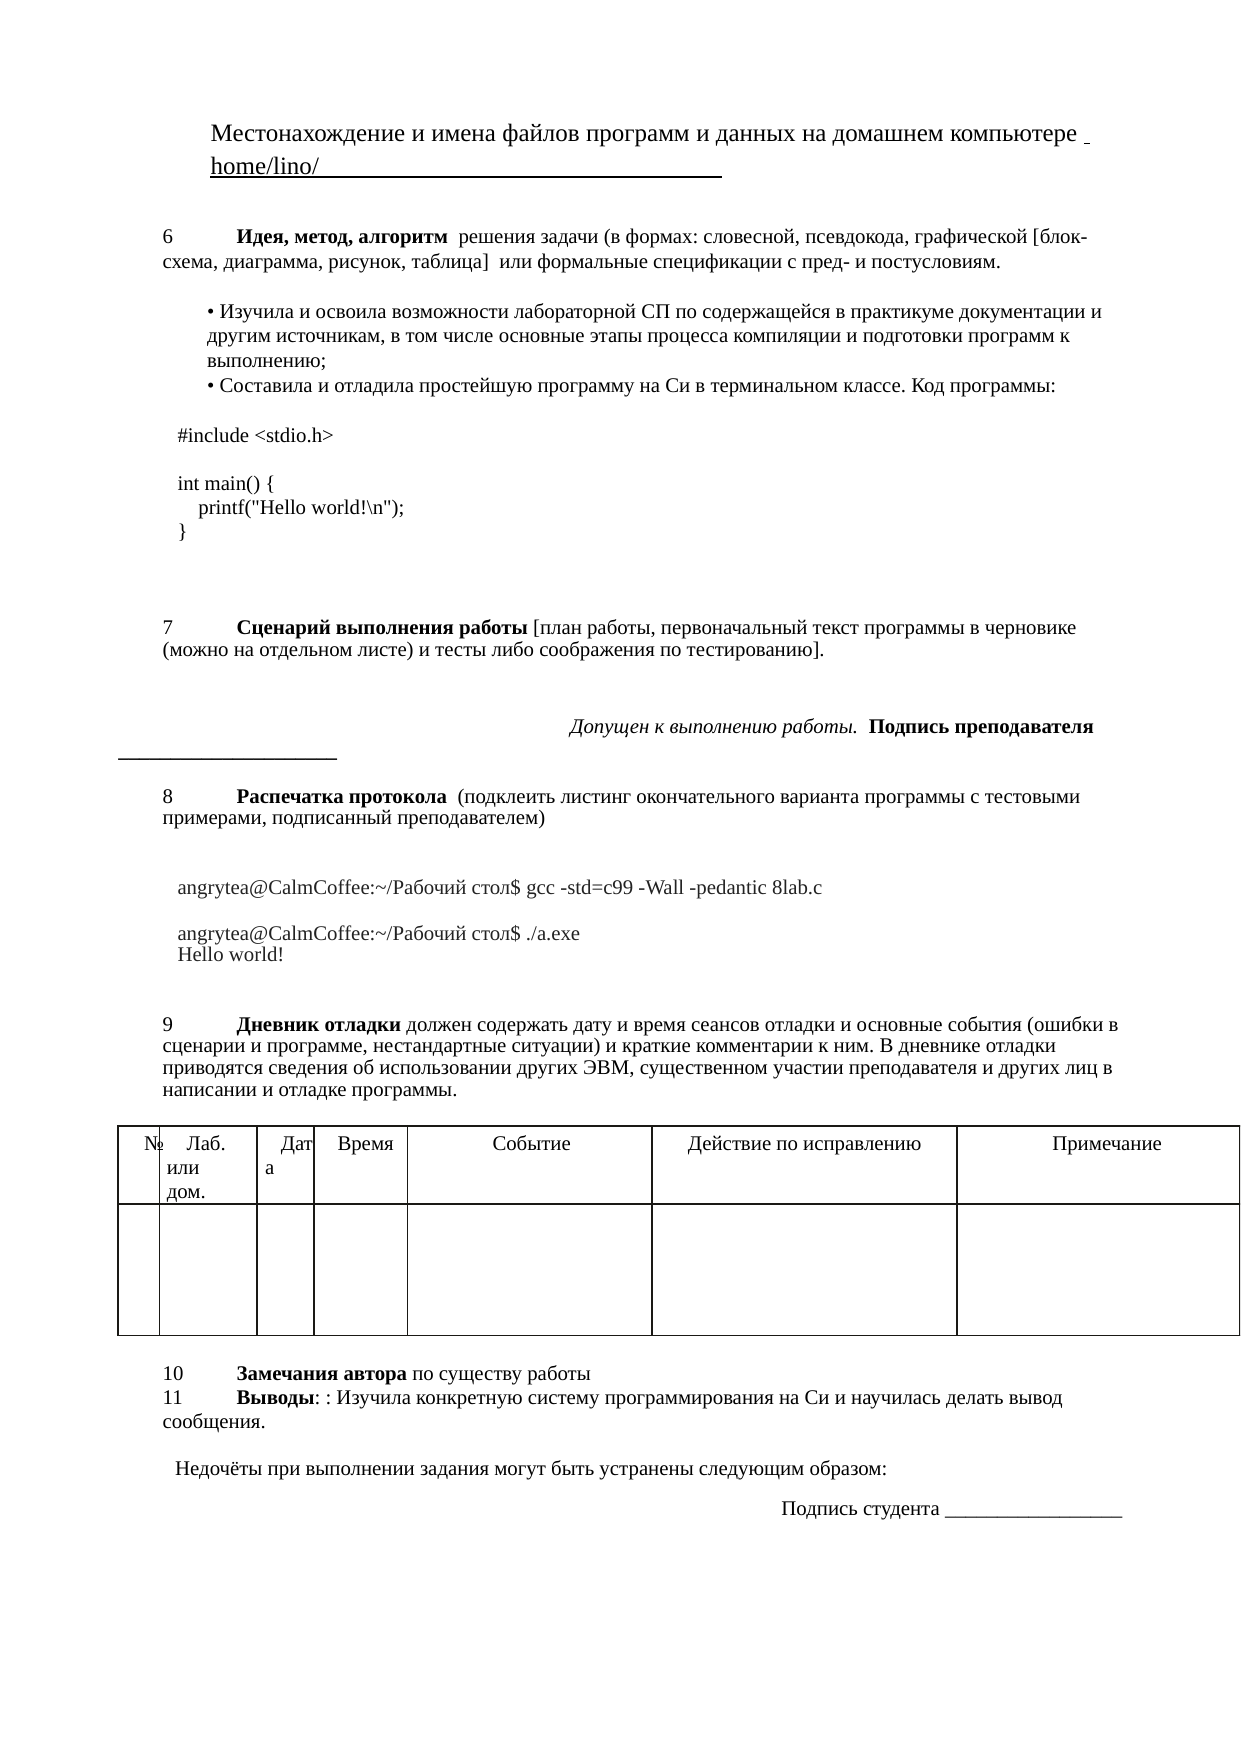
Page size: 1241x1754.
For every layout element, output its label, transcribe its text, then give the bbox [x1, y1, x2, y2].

list • Изучила и освоила возможности лабораторной СП по содержащейся в практикуме документации и другим источникам, в том числе основные этапы процесса компиляции и подготовки программ к выполнению; [207, 299, 1122, 372]
table_cell [958, 1205, 1239, 1335]
table_cell [408, 1205, 651, 1335]
text Подпись студента _________________ [118, 1496, 1122, 1520]
list Недочёты при выполнении задания могут быть устранены следующим образом: [175, 1458, 1097, 1479]
text Hello world! [177, 944, 1122, 966]
text } [177, 519, 1122, 543]
text angrytea@CalmCoffee:~/Рабочий стол$ gcc -std=c99 -Wall -pedantic 8lab.c [177, 877, 1122, 899]
text angrytea@CalmCoffee:~/Рабочий стол$ ./a.exe [177, 923, 1122, 944]
list Дневник отладки должен содержать дату и время сеансов отладки и основные события (ошибки в сценарии и программе, нестандартные ситуации) и краткие комментарии к ним. В дневнике отладки приводятся сведения об использовании других ЭВМ, существенном участии преподавателя и других лиц в написании и отладке программы. [162, 1014, 1122, 1101]
table_cell [258, 1205, 313, 1335]
table_header Действие по исправлению [653, 1127, 956, 1203]
text Местонахождение и имена файлов программ и данных на домашнем компьютере home/lino/ [210, 118, 1122, 180]
text int main() { [177, 471, 1122, 495]
table_header Дата [258, 1127, 313, 1203]
table_header № [119, 1127, 159, 1203]
table_cell [315, 1205, 407, 1335]
list Выводы: : Изучила конкретную систему программирования на Си и научилась делать вывод сообщения. [162, 1385, 1122, 1433]
table_header Событие [408, 1127, 651, 1203]
text Допущен к выполнению работы. Подпись преподавателя _____________________ [118, 714, 1122, 762]
table_header Примечание [958, 1127, 1239, 1203]
list Сценарий выполнения работы [план работы, первоначальный текст программы в черновике (можно на отдельном листе) и тесты либо соображения по тестированию]. [162, 617, 1122, 661]
list • Составила и отладила простейшую программу на Си в терминальном классе. Код программы: [207, 373, 1122, 397]
list Замечания автора по существу работы [162, 1361, 1122, 1385]
table_header Лаб. или дом. [160, 1127, 256, 1203]
table_cell [653, 1205, 956, 1335]
table_cell [119, 1205, 159, 1335]
list Распечатка протокола (подклеить листинг окончательного варианта программы с тестовыми примерами, подписанный преподавателем) [162, 786, 1122, 829]
table_cell [160, 1205, 256, 1335]
text printf("Hello world!\n"); [177, 495, 1122, 519]
table_header Время [315, 1127, 407, 1203]
list Идея, метод, алгоритм решения задачи (в формах: словесной, псевдокода, графической [блок-схема, диаграмма, рисунок, таблица] или формальные спецификации с пред- и постусловиям. [162, 224, 1122, 273]
text #include <stdio.h> [177, 423, 1122, 447]
